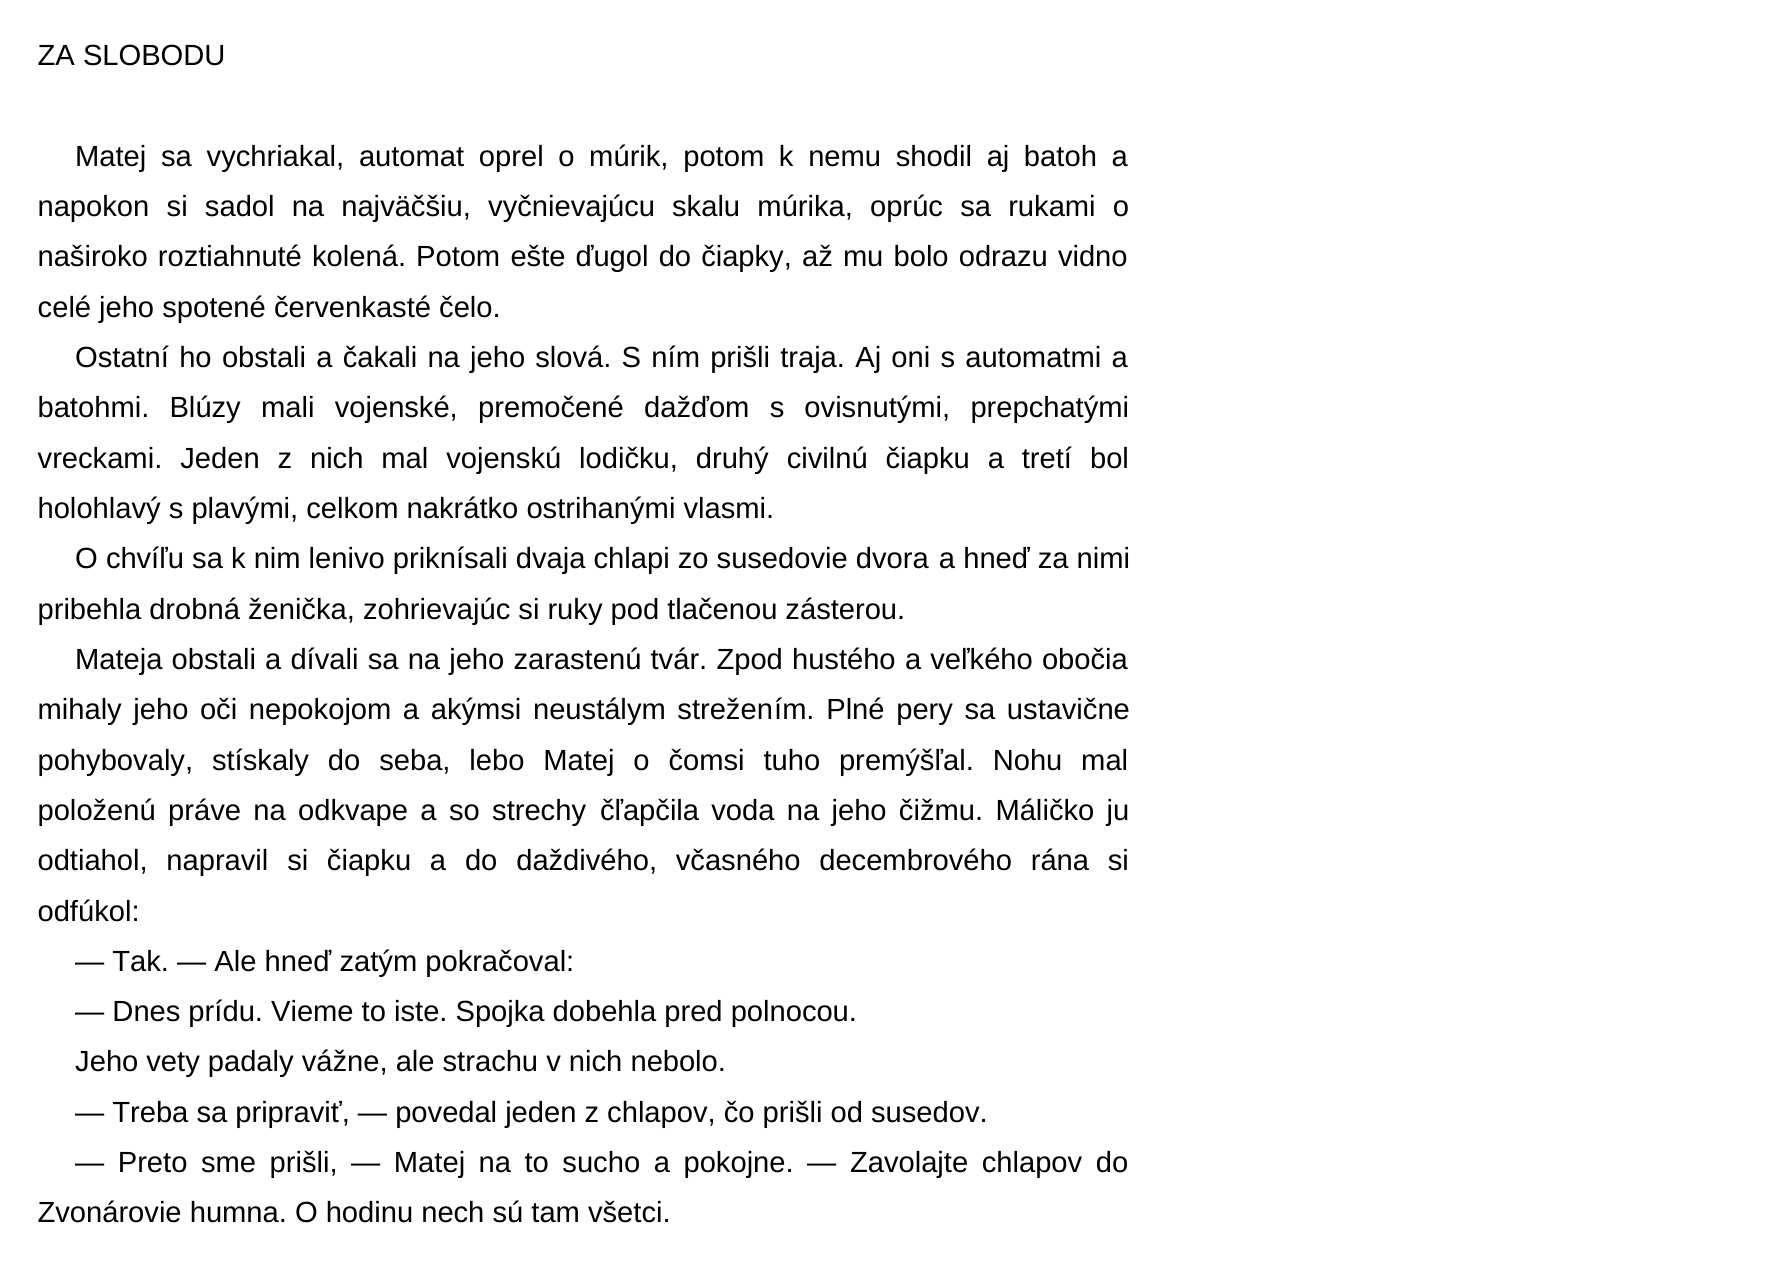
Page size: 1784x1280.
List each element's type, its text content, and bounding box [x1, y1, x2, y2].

text O chvíľu sa k nim lenivo priknísali dvaja chlapi zo susedovie dvora a hneď za nimi pribehla drobná ženička, zohrievajúc si ruky pod tlačenou zásterou. [37, 541, 1130, 625]
text Jeho vety padaly vážne, ale strachu v nich nebolo. [37, 1044, 1130, 1078]
text Matej sa vychriakal, automat oprel o múrik, potom k nemu shodil aj batoh a napokon si sadol na najväčšiu, vyčnievajúcu skalu múrika, oprúc sa rukami o naširoko roztiahnuté kolená. Potom ešte ďugol do čiapky, až mu bolo odrazu vidno celé jeho spotené červenkasté čelo. [37, 139, 1130, 323]
text — Dnes prídu. Vieme to iste. Spojka dobehla pred polnocou. [37, 994, 1130, 1028]
text Mateja obstali a dívali sa na jeho zarastenú tvár. Zpod hustého a veľkého obočia mihaly jeho oči nepokojom a akýmsi neustálym strežením. Plné pery sa ustavične pohybovaly, stískaly do seba, lebo Matej o čomsi tuho premýšľal. Nohu mal položenú práve na odkvape a so strechy čľapčila voda na jeho čižmu. Máličko ju odtiahol, napravil si čiapku a do daždivého, včasného decembrového rána si odfúkol: [37, 642, 1130, 927]
text — Treba sa pripraviť, — povedal jeden z chlapov, čo prišli od susedov. [37, 1095, 1130, 1128]
text ZA SLOBODU [37, 37, 1130, 71]
text — Tak. — Ale hneď zatým pokračoval: [37, 944, 1130, 977]
text Ostatní ho obstali a čakali na jeho slová. S ním prišli traja. Aj oni s automatmi a batohmi. Blúzy mali vojenské, premočené dažďom s ovisnutými, prepchatými vreckami. Jeden z nich mal vojenskú lodičku, druhý civilnú čiapku a tretí bol holohlavý s plavými, celkom nakrátko ostrihanými vlasmi. [37, 340, 1130, 524]
text — Preto sme prišli, — Matej na to sucho a pokojne. — Zavolajte chlapov do Zvonárovie humna. O hodinu nech sú tam všetci. [37, 1145, 1130, 1229]
